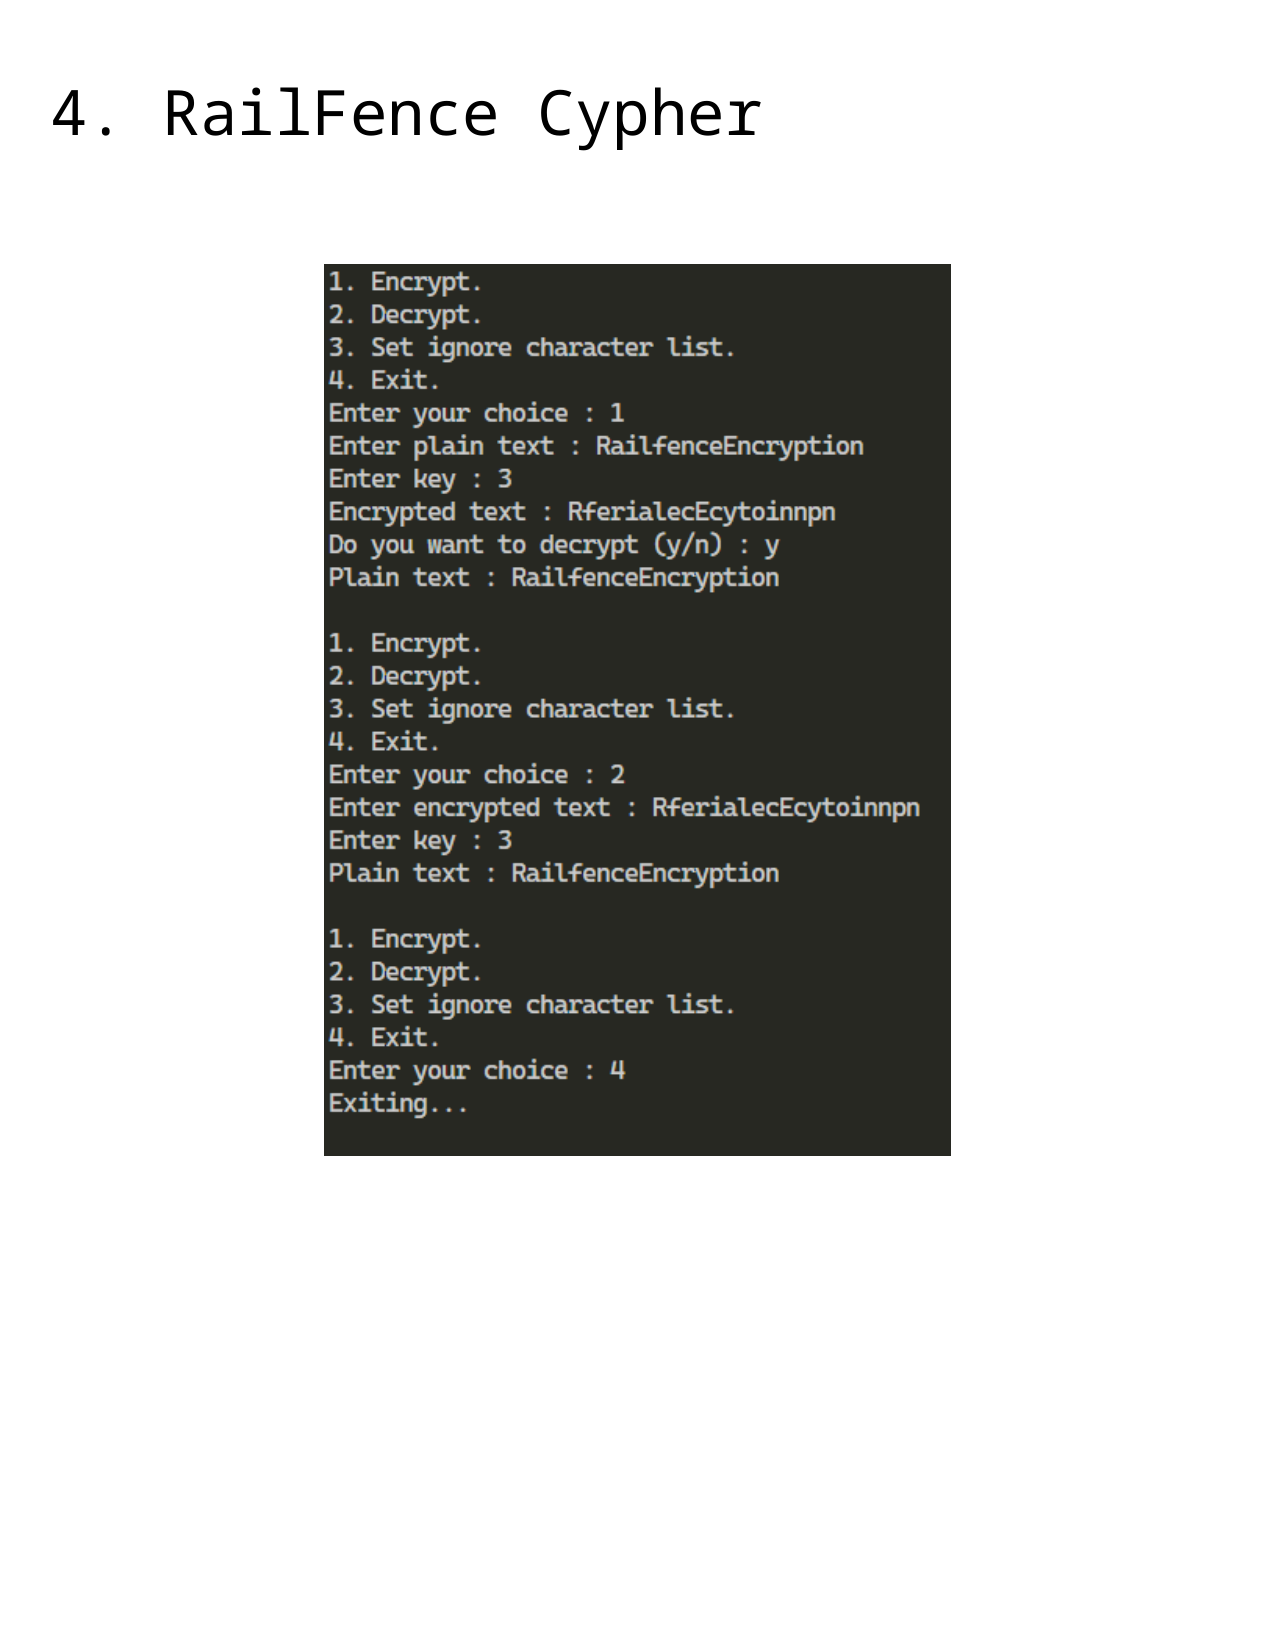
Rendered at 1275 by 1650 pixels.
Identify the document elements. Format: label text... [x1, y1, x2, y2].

text 4. RailFence Cypher [50, 69, 1225, 154]
picture [324, 264, 951, 1156]
